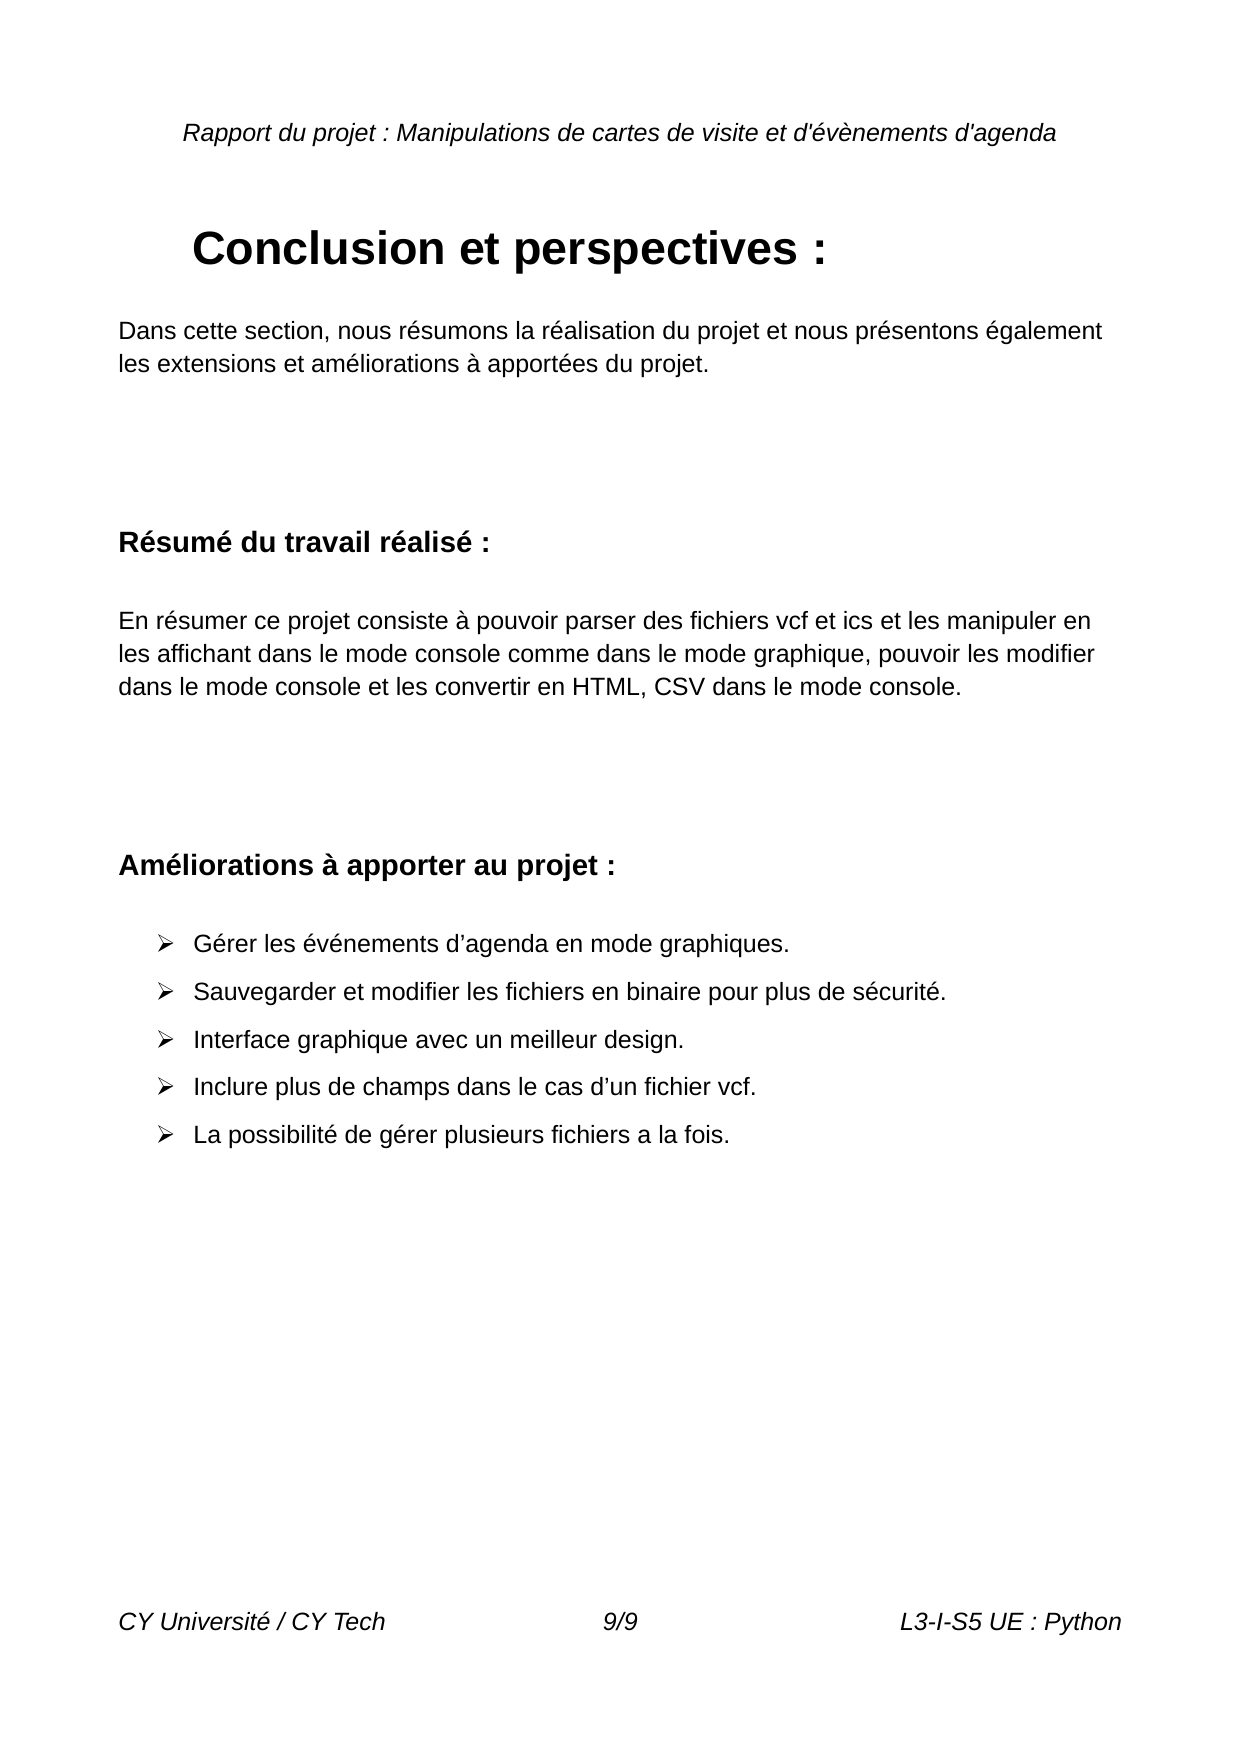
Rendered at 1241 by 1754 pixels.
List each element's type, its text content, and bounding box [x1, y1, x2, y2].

text En résumer ce projet consiste à pouvoir parser des fichiers vcf et ics et les manipuler en les affichant dans le mode console comme dans le mode graphique, pouvoir les modifier dans le mode console et les convertir en HTML, CSV dans le mode console. [118, 606, 1122, 701]
list Sauvegarder et modifier les fichiers en binaire pour plus de sécurité. [156, 977, 1122, 1006]
list Interface graphique avec un meilleur design. [156, 1024, 1122, 1053]
list Inclure plus de champs dans le cas d’un fichier vcf. [156, 1072, 1122, 1101]
subtitle Conclusion et perspectives : [118, 221, 1122, 274]
text Dans cette section, nous résumons la réalisation du projet et nous présentons également les extensions et améliorations à apportées du projet. [118, 316, 1122, 378]
subtitle Résumé du travail réalisé : [118, 525, 1122, 558]
subtitle Améliorations à apporter au projet : [118, 848, 1122, 881]
list Gérer les événements d’agenda en mode graphiques. [156, 929, 1122, 958]
list La possibilité de gérer plusieurs fichiers a la fois. [156, 1120, 1122, 1149]
